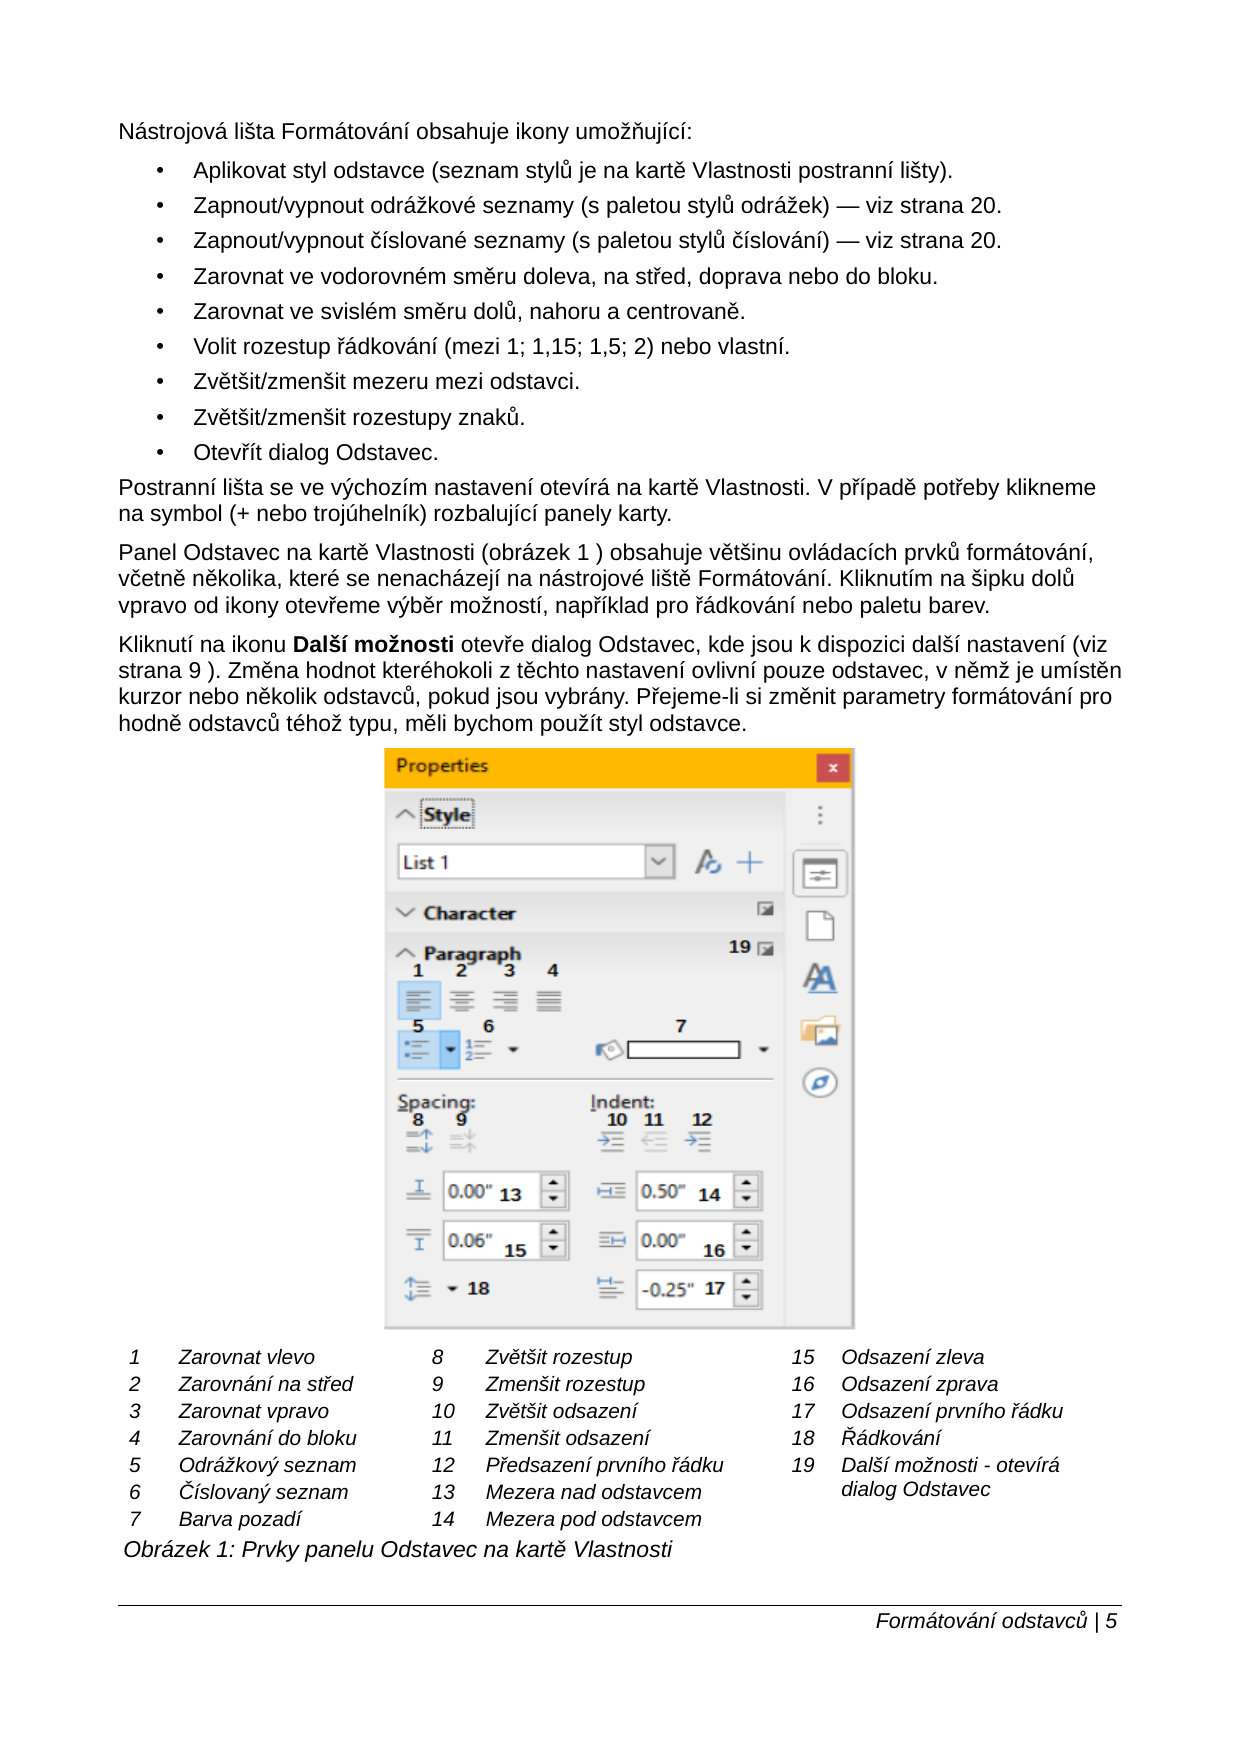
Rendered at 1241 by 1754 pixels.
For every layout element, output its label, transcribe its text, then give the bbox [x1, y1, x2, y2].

table_cell 6 [123, 1477, 172, 1503]
list Zvětšit/zmenšit rozestupy znaků. [156, 403, 1122, 430]
table_header 8 [426, 1342, 479, 1369]
table_cell 11 [426, 1423, 479, 1450]
list Zapnout/vypnout číslované seznamy (s paletou stylů číslování) — viz strana 20. [156, 227, 1122, 254]
table_header 1 [123, 1342, 172, 1369]
list Aplikovat styl odstavce (seznam stylů je na kartě Vlastnosti postranní lišty). [156, 157, 1122, 183]
table_cell 13 [426, 1477, 479, 1503]
list Nástrojová lišta Formátování obsahuje ikony umožňující: [118, 118, 1122, 144]
table_header 15 [786, 1342, 835, 1369]
table_cell 18 [786, 1423, 835, 1450]
table_cell Zarovnat vpravo [173, 1396, 426, 1423]
table_cell [835, 1504, 1117, 1530]
table_header Zarovnat vlevo [173, 1342, 426, 1369]
table_cell Zvětšit odsazení [480, 1396, 786, 1423]
table_cell Odsazení prvního řádku [835, 1396, 1117, 1423]
table_cell Mezera nad odstavcem [480, 1477, 786, 1503]
list Zapnout/vypnout odrážkové seznamy (s paletou stylů odrážek) — viz strana 20. [156, 192, 1122, 218]
table_cell Barva pozadí [173, 1504, 426, 1530]
table_cell Zmenšit rozestup [480, 1369, 786, 1396]
table_cell 19 [786, 1450, 835, 1503]
table_header Zvětšit rozestup [480, 1342, 786, 1369]
table_cell 4 [123, 1423, 172, 1450]
list Zarovnat ve vodorovném směru doleva, na střed, doprava nebo do bloku. [156, 263, 1122, 289]
table_cell Odsazení zprava [835, 1369, 1117, 1396]
text Obrázek 1: Prvky panelu Odstavec na kartě Vlastnosti [123, 1536, 1117, 1563]
text Panel Odstavec na kartě Vlastnosti (obrázek 1 ) obsahuje většinu ovládacích prvků formátování, včetně několika, které se nenacházejí na nástrojové liště Formátování. Kliknutím na šipku dolů vpravo od ikony otevřeme výběr možností, například pro řádkování nebo paletu barev. [118, 539, 1122, 618]
table_cell Odrážkový seznam [173, 1450, 426, 1477]
table_cell Další možnosti - otevírá dialog Odstavec [835, 1450, 1117, 1503]
table_cell 9 [426, 1369, 479, 1396]
list Zvětšit/zmenšit mezeru mezi odstavci. [156, 368, 1122, 394]
table_cell 17 [786, 1396, 835, 1423]
table_cell Předsazení prvního řádku [480, 1450, 786, 1477]
list Volit rozestup řádkování (mezi 1; 1,15; 1,5; 2) nebo vlastní. [156, 333, 1122, 359]
table_cell 10 [426, 1396, 479, 1423]
table_cell Řádkování [835, 1423, 1117, 1450]
table_cell 7 [123, 1504, 172, 1530]
list Otevřít dialog Odstavec. [156, 439, 1122, 465]
table_cell 14 [426, 1504, 479, 1530]
picture [384, 748, 857, 1331]
table_cell 2 [123, 1369, 172, 1396]
table_cell 16 [786, 1369, 835, 1396]
table_cell 3 [123, 1396, 172, 1423]
table_cell Zarovnání do bloku [173, 1423, 426, 1450]
table_cell Zarovnání na střed [173, 1369, 426, 1396]
list Zarovnat ve svislém směru dolů, nahoru a centrovaně. [156, 298, 1122, 324]
table_cell Číslovaný seznam [173, 1477, 426, 1503]
table_cell Zmenšit odsazení [480, 1423, 786, 1450]
table_cell 5 [123, 1450, 172, 1477]
table_header Odsazení zleva [835, 1342, 1117, 1369]
text Kliknutí na ikonu Další možnosti otevře dialog Odstavec, kde jsou k dispozici další nastavení (viz strana 9 ). Změna hodnot kteréhokoli z těchto nastavení ovlivní pouze odstavec, v němž je umístěn kurzor nebo několik odstavců, pokud jsou vybrány. Přejeme-li si změnit parametry formátování pro hodně odstavců téhož typu, měli bychom použít styl odstavce. [118, 631, 1122, 736]
table_cell Mezera pod odstavcem [480, 1504, 786, 1530]
table_cell [786, 1504, 835, 1530]
text Postranní lišta se ve výchozím nastavení otevírá na kartě Vlastnosti. V případě potřeby klikneme na symbol (+ nebo trojúhelník) rozbalující panely karty. [118, 474, 1122, 527]
table_cell 12 [426, 1450, 479, 1477]
